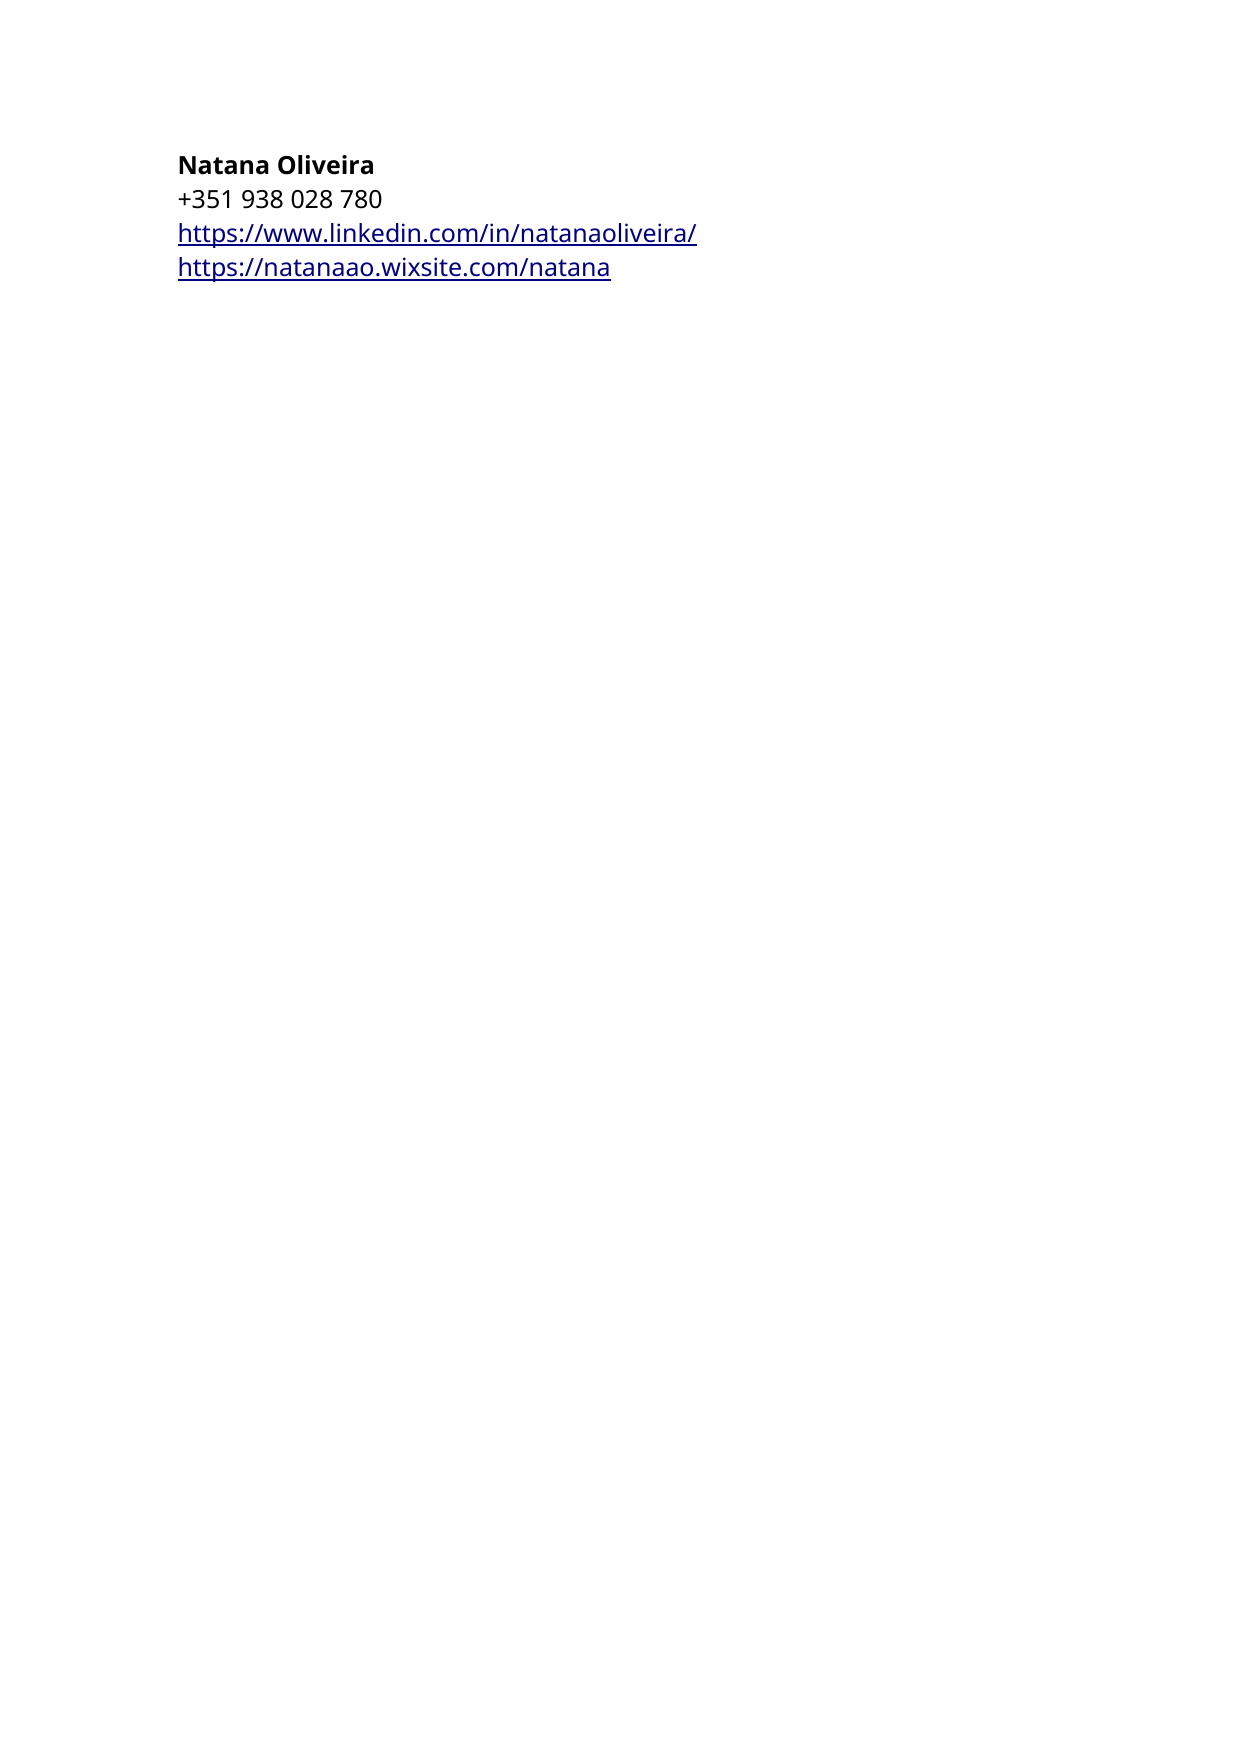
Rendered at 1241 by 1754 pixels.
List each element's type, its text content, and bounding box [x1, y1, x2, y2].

text +351 938 028 780 [177, 182, 1063, 216]
text https://natanaao.wixsite.com/natana [177, 250, 1063, 284]
text Natana Oliveira [177, 148, 1063, 182]
text https://www.linkedin.com/in/natanaoliveira/ [177, 216, 1063, 250]
